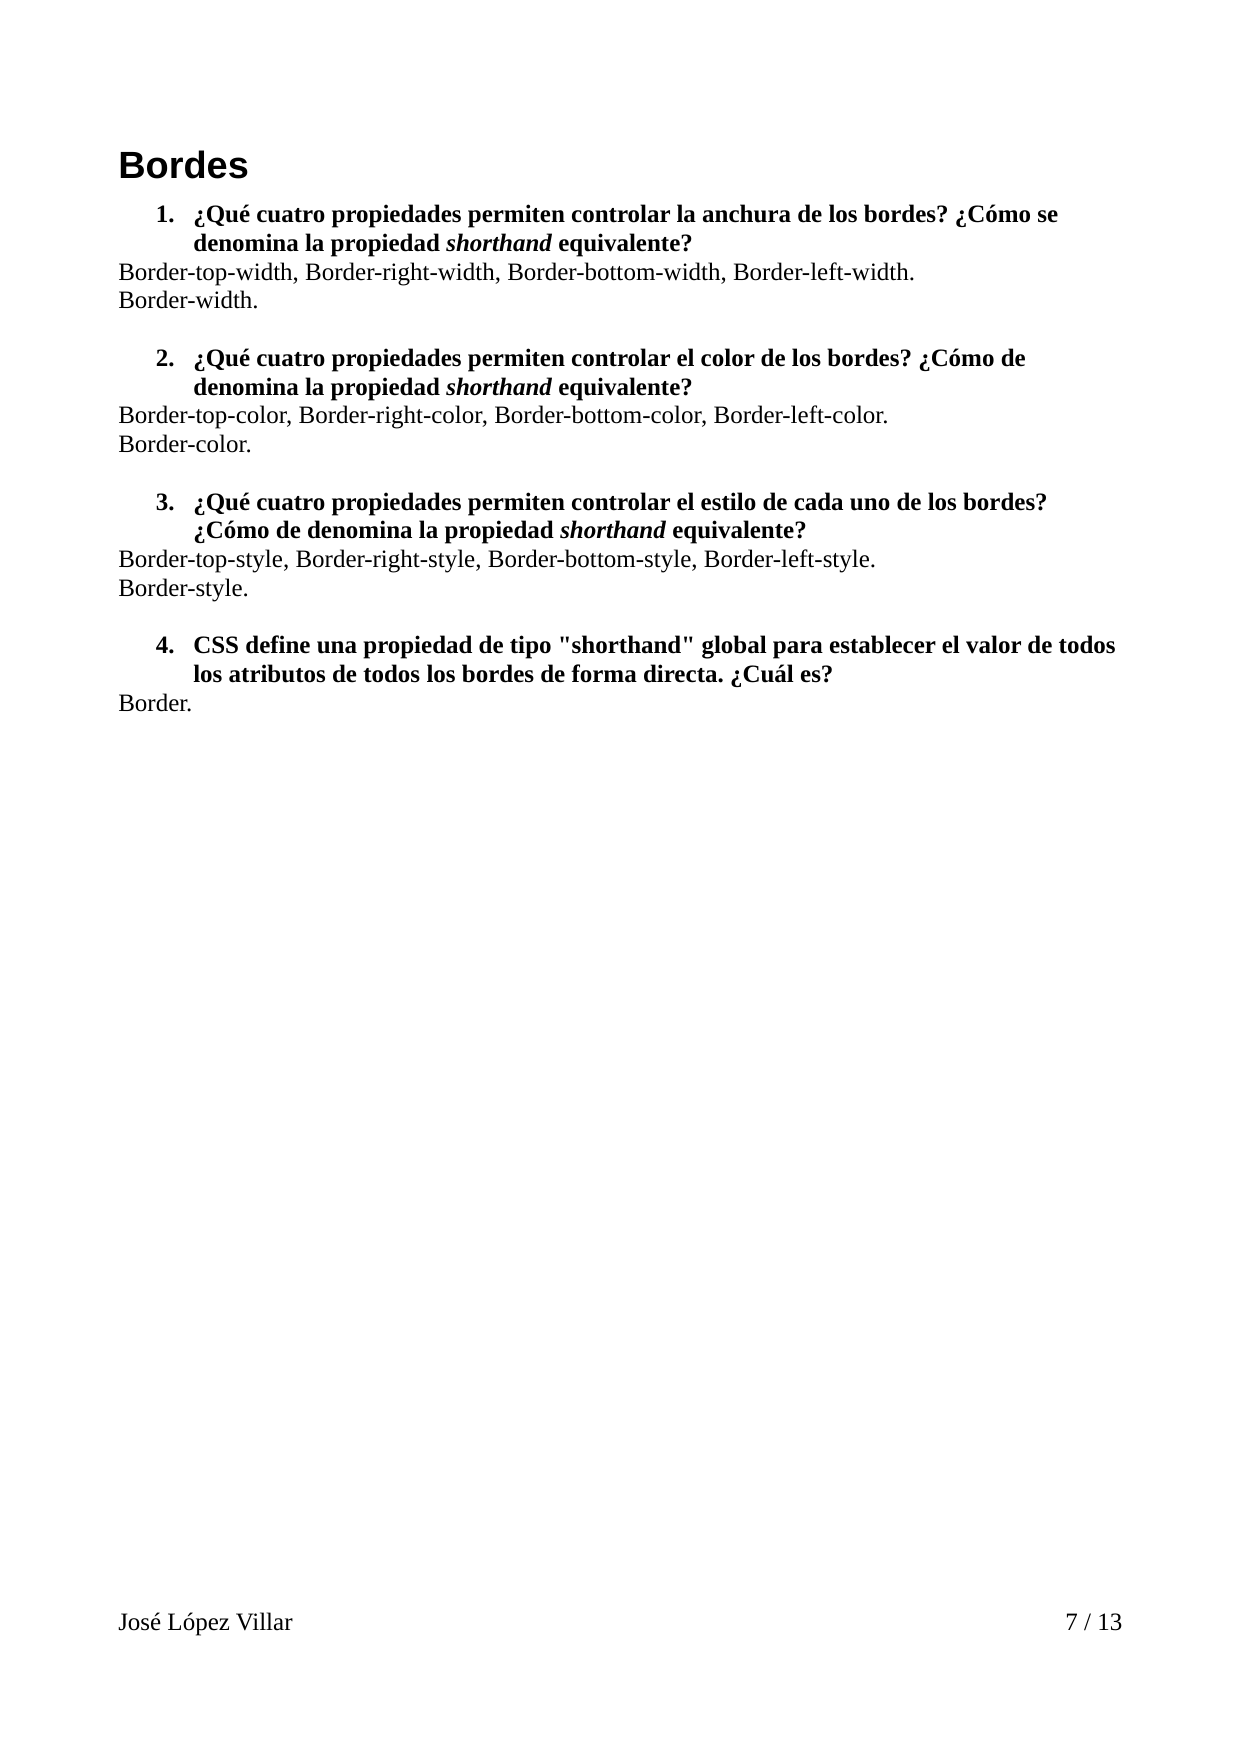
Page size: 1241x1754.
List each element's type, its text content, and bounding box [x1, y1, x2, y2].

text Border-width. [118, 286, 1122, 314]
text Border-top-color, Border-right-color, Border-bottom-color, Border-left-color. [118, 401, 1122, 429]
list ¿Qué cuatro propiedades permiten controlar la anchura de los bordes? ¿Cómo se denomina la propiedad shorthand equivalente? [156, 199, 1122, 257]
text Border-top-style, Border-right-style, Border-bottom-style, Border-left-style. [118, 544, 1122, 573]
list CSS define una propiedad de tipo "shorthand" global para establecer el valor de todos los atributos de todos los bordes de forma directa. ¿Cuál es? [156, 631, 1122, 688]
list ¿Qué cuatro propiedades permiten controlar el estilo de cada uno de los bordes? ¿Cómo de denomina la propiedad shorthand equivalente? [156, 487, 1122, 544]
text Border-color. [118, 429, 1122, 458]
text Border-top-width, Border-right-width, Border-bottom-width, Border-left-width. [118, 257, 1122, 286]
text Border-style. [118, 573, 1122, 602]
list ¿Qué cuatro propiedades permiten controlar el color de los bordes? ¿Cómo de denomina la propiedad shorthand equivalente? [156, 343, 1122, 401]
subtitle Bordes [118, 143, 1122, 187]
text Border. [118, 688, 1122, 717]
